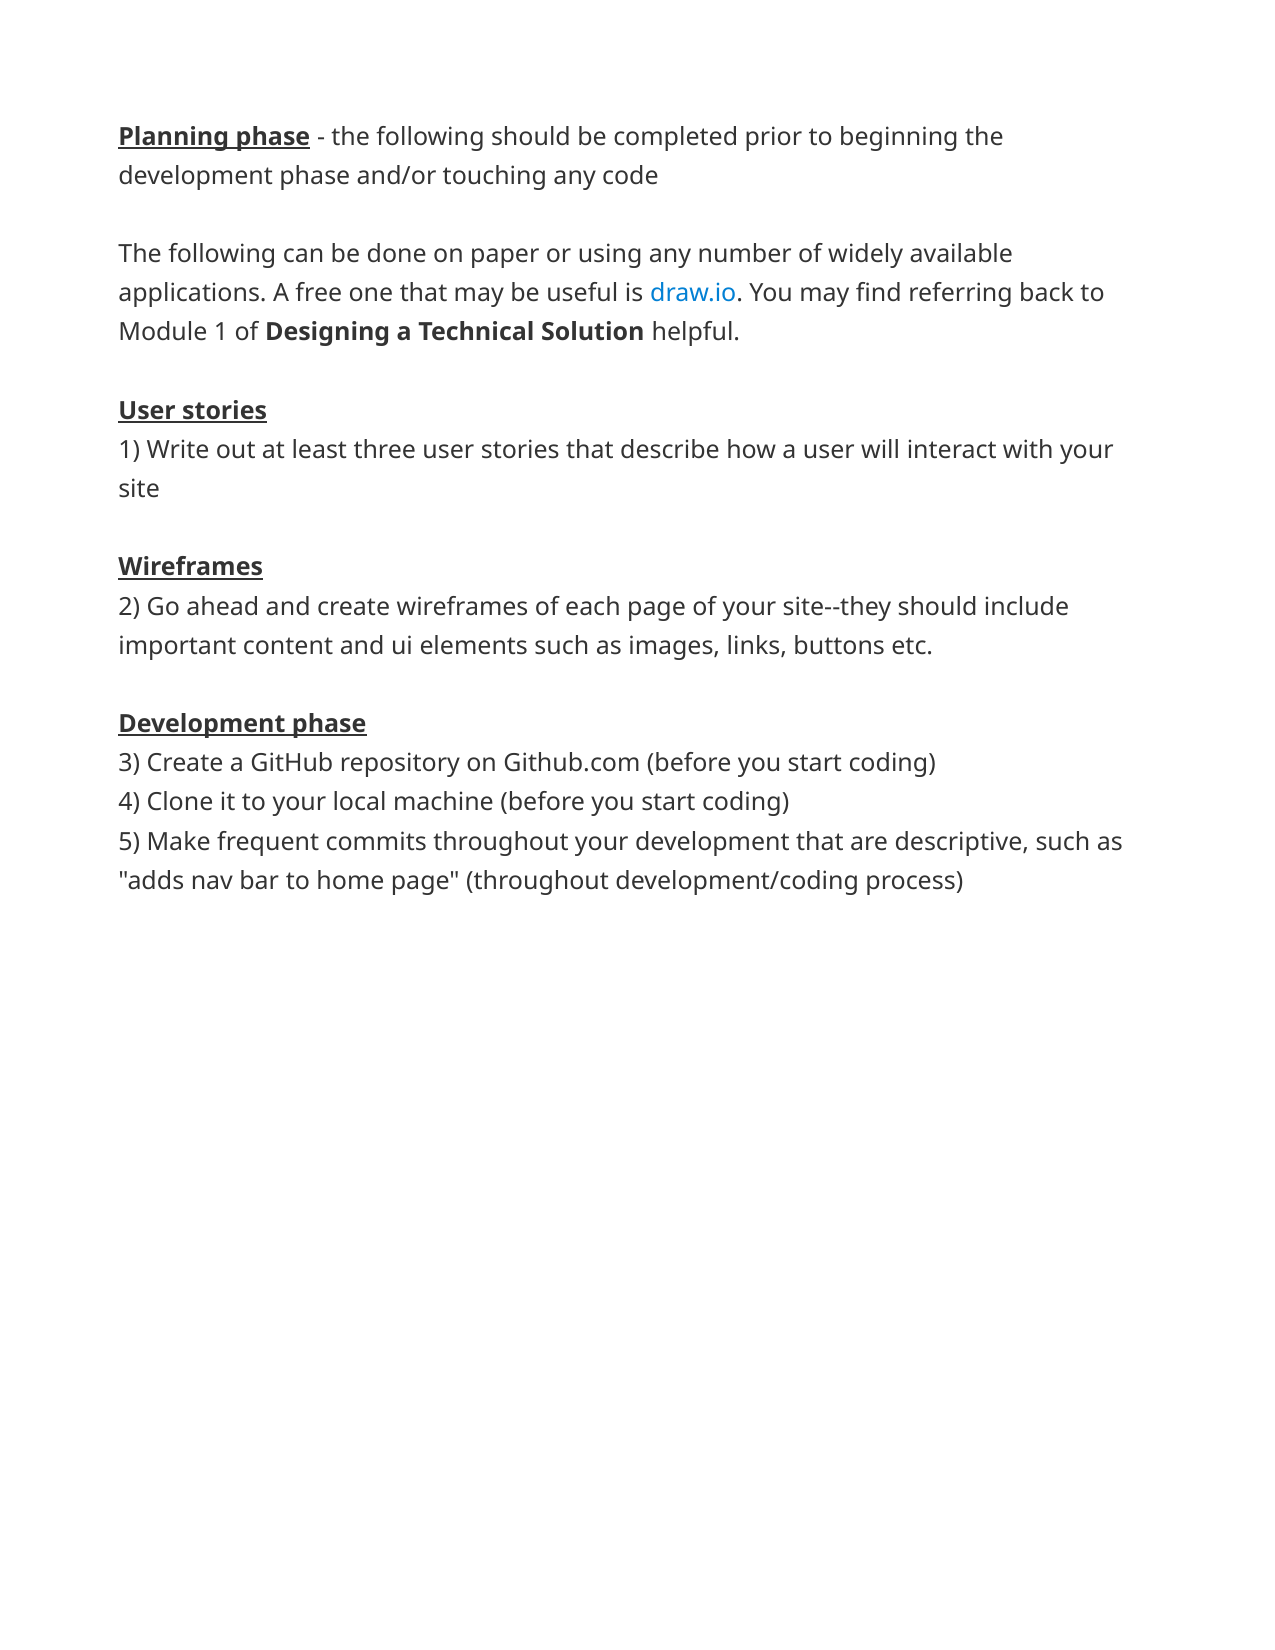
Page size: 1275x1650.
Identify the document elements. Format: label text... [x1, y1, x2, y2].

text Planning phase - the following should be completed prior to beginning the development phase and/or touching any code The following can be done on paper or using any number of widely available applications. A free one that may be useful is draw.io. You may find referring back to Module 1 of Designing a Technical Solution helpful. User stories 1) Write out at least three user stories that describe how a user will interact with your site Wireframes 2) Go ahead and create wireframes of each page of your site--they should include important content and ui elements such as images, links, buttons etc. Development phase 3) Create a GitHub repository on Github.com (before you start coding) 4) Clone it to your local machine (before you start coding) 5) Make frequent commits throughout your development that are descriptive, such as "adds nav bar to home page" (throughout development/coding process) [118, 118, 1157, 896]
